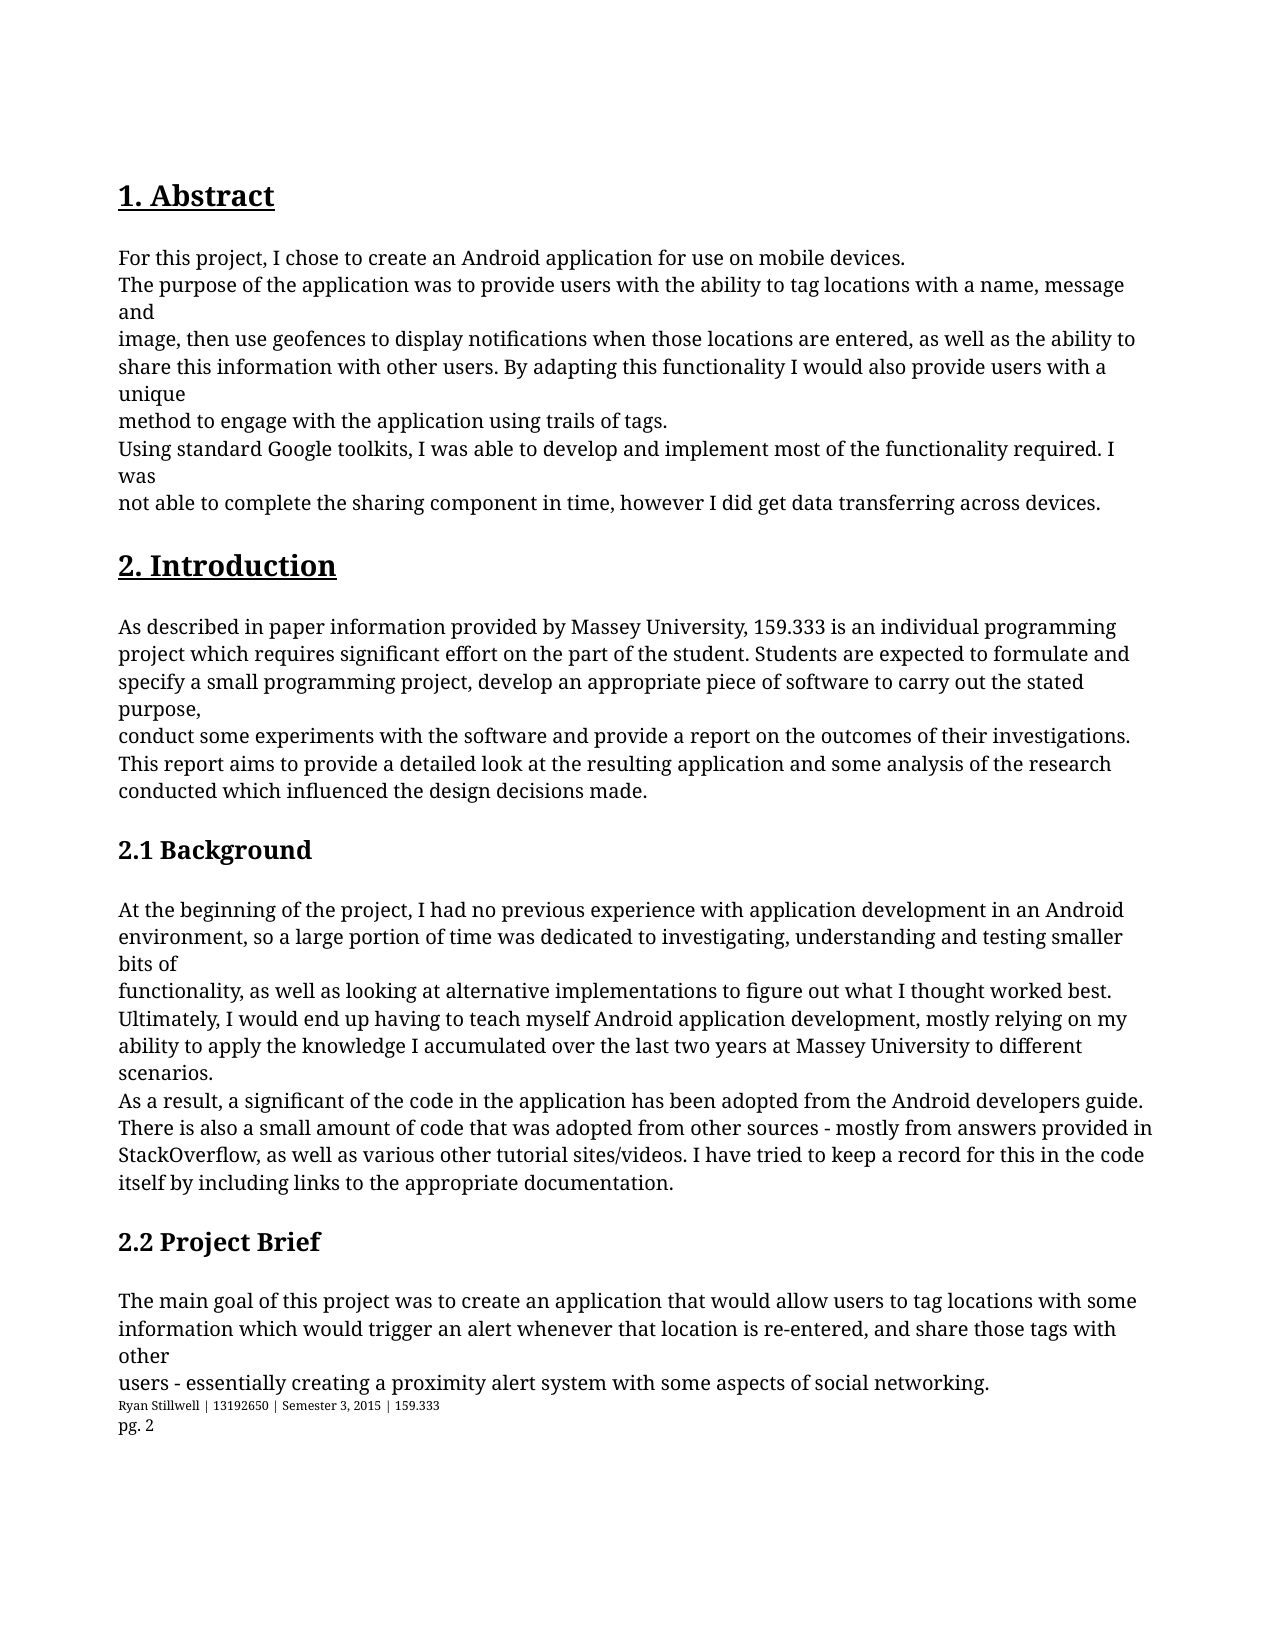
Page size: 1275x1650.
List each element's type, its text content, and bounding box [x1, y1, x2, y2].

text As described in paper information provided by Massey University, 159.333 is an individual programming project which requires significant effort on the part of the student. Students are expected to formulate and specify a small programming project, develop an appropriate piece of software to carry out the stated purpose, conduct some experiments with the software and provide a report on the outcomes of their investigations. This report aims to provide a detailed look at the resulting application and some analysis of the research conducted which influenced the design decisions made. [118, 584, 1157, 804]
text 2. Introduction [118, 545, 1157, 584]
text 2.1 Background [118, 833, 1157, 867]
text Ryan Stillwell | 13192650 | Semester 3, 2015 | 159.333 pg. 2 [118, 1397, 1157, 1465]
text 2.2 Project Brief [118, 1225, 1157, 1259]
text For this project, I chose to create an Android application for use on mobile devices. The purpose of the application was to provide users with the ability to tag locations with a name, message and image, then use geofences to display notifications when those locations are entered, as well as the ability to share this information with other users. By adapting this functionality I would also provide users with a unique method to engage with the application using trails of tags. Using standard Google toolkits, I was able to develop and implement most of the functionality required. I was not able to complete the sharing component in time, however I did get data transferring across devices. [118, 215, 1157, 516]
text 1. Abstract [118, 176, 1157, 215]
text At the beginning of the project, I had no previous experience with application development in an Android environment, so a large portion of time was dedicated to investigating, understanding and testing smaller bits of functionality, as well as looking at alternative implementations to figure out what I thought worked best. Ultimately, I would end up having to teach myself Android application development, mostly relying on my ability to apply the knowledge I accumulated over the last two years at Massey University to different scenarios. As a result, a significant of the code in the application has been adopted from the Android developers guide. There is also a small amount of code that was adopted from other sources - mostly from answers provided in StackOverflow, as well as various other tutorial sites/videos. I have tried to keep a record for this in the code itself by including links to the appropriate documentation. [118, 867, 1157, 1196]
text The main goal of this project was to create an application that would allow users to tag locations with some information which would trigger an alert whenever that location is re-entered, and share those tags with other users - essentially creating a proximity alert system with some aspects of social networking. [118, 1287, 1157, 1397]
